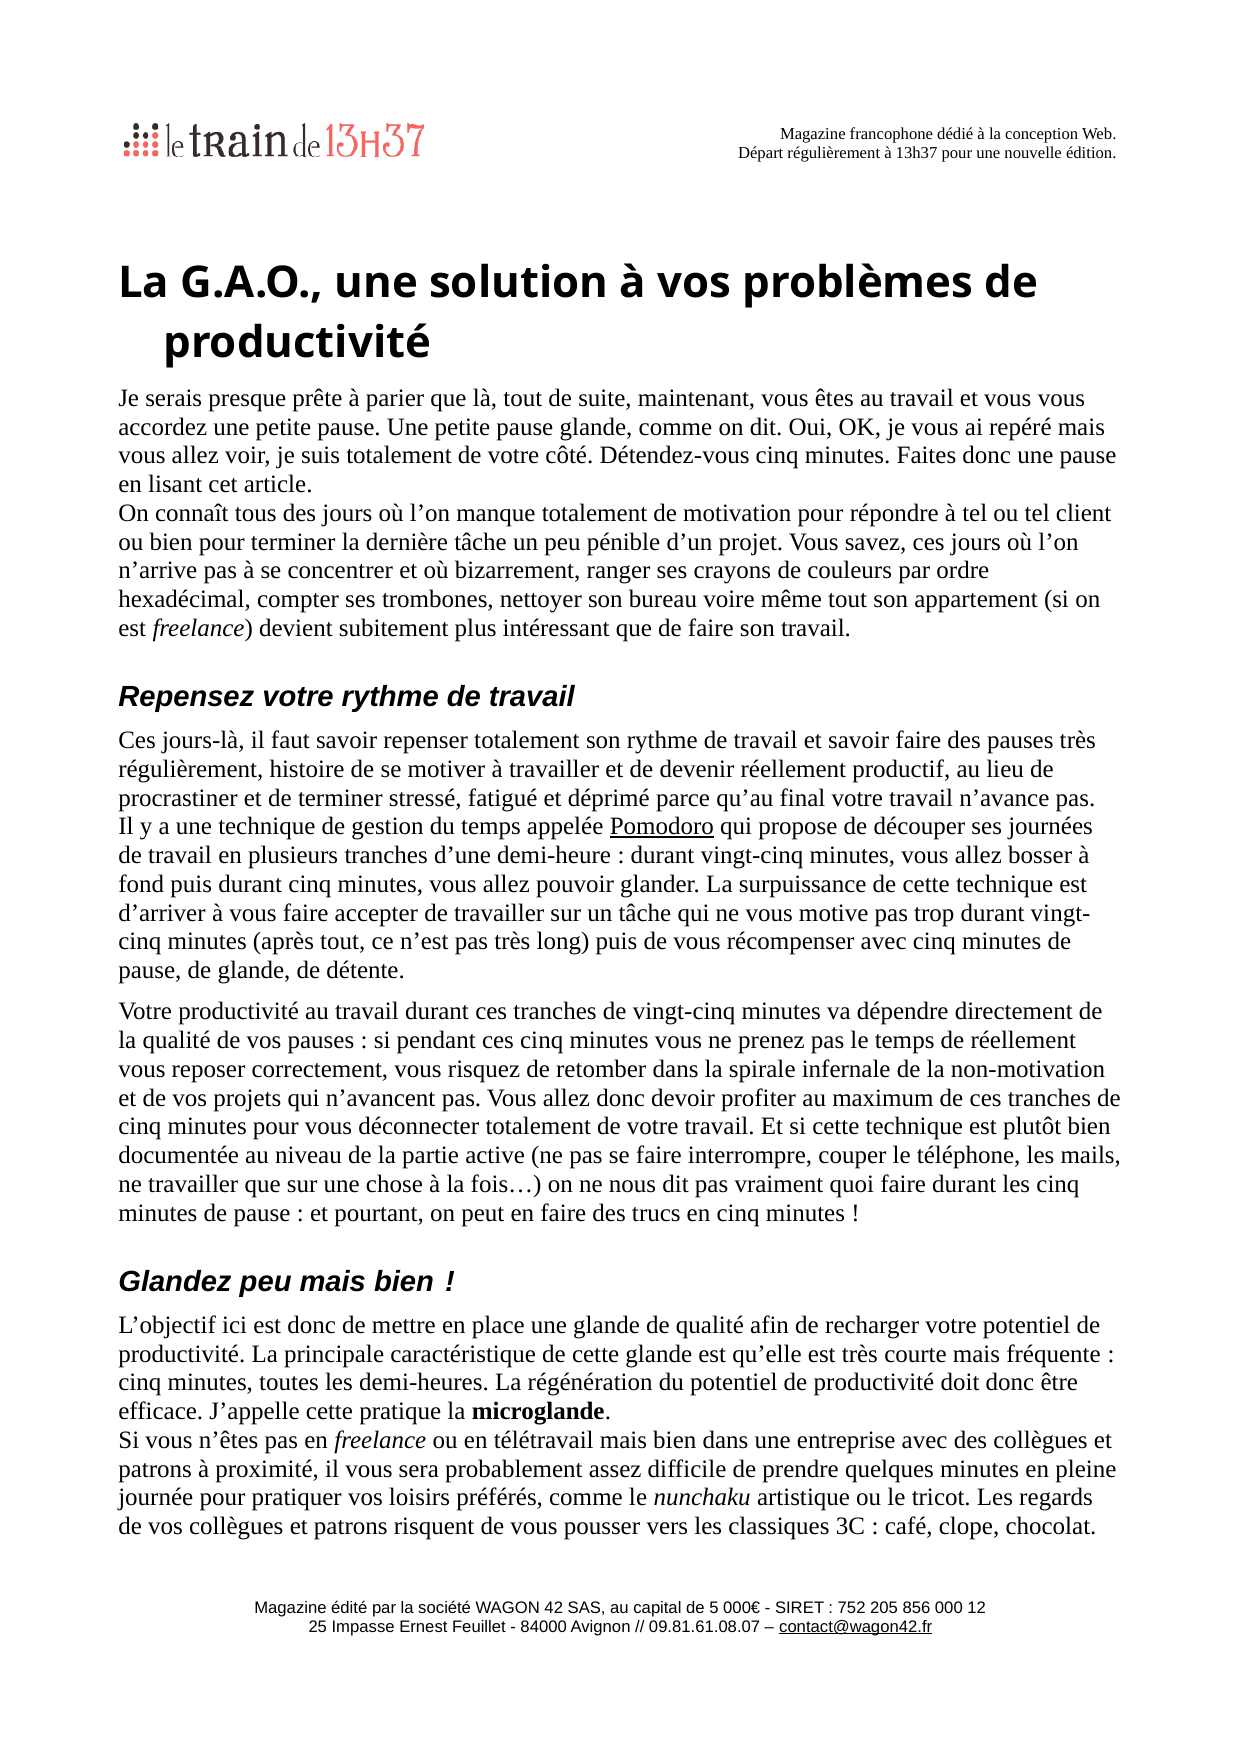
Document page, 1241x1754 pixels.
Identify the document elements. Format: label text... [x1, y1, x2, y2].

subtitle Glandez peu mais bien ! [118, 1264, 1122, 1297]
text L’objectif ici est donc de mettre en place une glande de qualité afin de recharger votre potentiel de productivité. La principale caractéristique de cette glande est qu’elle est très courte mais fréquente : cinq minutes, toutes les demi-heures. La régénération du potentiel de productivité doit donc être efficace. J’appelle cette pratique la microglande. Si vous n’êtes pas en freelance ou en télétravail mais bien dans une entreprise avec des collègues et patrons à proximité, il vous sera probablement assez difficile de prendre quelques minutes en pleine journée pour pratiquer vos loisirs préférés, comme le nunchaku artistique ou le tricot. Les regards de vos collègues et patrons risquent de vous pousser vers les classiques 3C : café, clope, chocolat. [118, 1310, 1122, 1540]
text On connaît tous des jours où l’on manque totalement de motivation pour répondre à tel ou tel client ou bien pour terminer la dernière tâche un peu pénible d’un projet. Vous savez, ces jours où l’on n’arrive pas à se concentrer et où bizarrement, ranger ses crayons de couleurs par ordre hexadécimal, compter ses trombones, nettoyer son bureau voire même tout son appartement (si on est freelance) devient subitement plus intéressant que de faire son travail. [118, 498, 1122, 642]
subtitle Repensez votre rythme de travail [118, 679, 1122, 713]
text Ces jours-là, il faut savoir repenser totalement son rythme de travail et savoir faire des pauses très régulièrement, histoire de se motiver à travailler et de devenir réellement productif, au lieu de procrastiner et de terminer stressé, fatigué et déprimé parce qu’au final votre travail n’avance pas. [118, 725, 1122, 811]
text Votre productivité au travail durant ces tranches de vingt-cinq minutes va dépendre directement de la qualité de vos pauses : si pendant ces cinq minutes vous ne prenez pas le temps de réellement vous reposer correctement, vous risquez de retomber dans la spirale infernale de la non-motivation et de vos projets qui n’avancent pas. Vous allez donc devoir profiter au maximum de ces tranches de cinq minutes pour vous déconnecter totalement de votre travail. Et si cette technique est plutôt bien documentée au niveau de la partie active (ne pas se faire interrompre, couper le téléphone, les mails, ne travailler que sur une chose à la fois…) on ne nous dit pas vraiment quoi faire durant les cinq minutes de pause : et pourtant, on peut en faire des trucs en cinq minutes ! [118, 996, 1122, 1226]
text Il y a une technique de gestion du temps appelée Pomodoro qui propose de découper ses journées de travail en plusieurs tranches d’une demi-heure : durant vingt-cinq minutes, vous allez bosser à fond puis durant cinq minutes, vous allez pouvoir glander. La surpuissance de cette technique est d’arriver à vous faire accepter de travailler sur un tâche qui ne vous motive pas trop durant vingt-cinq minutes (après tout, ce n’est pas très long) puis de vous récompenser avec cinq minutes de pause, de glande, de détente. [118, 811, 1122, 984]
picture [123, 123, 425, 157]
text Je serais presque prête à parier que là, tout de suite, maintenant, vous êtes au travail et vous vous accordez une petite pause. Une petite pause glande, comme on dit. Oui, OK, je vous ai repéré mais vous allez voir, je suis totalement de votre côté. Détendez-vous cinq minutes. Faites donc une pause en lisant cet article. [118, 383, 1122, 498]
subtitle La G.A.O., une solution à vos problèmes de productivité [118, 251, 1122, 370]
